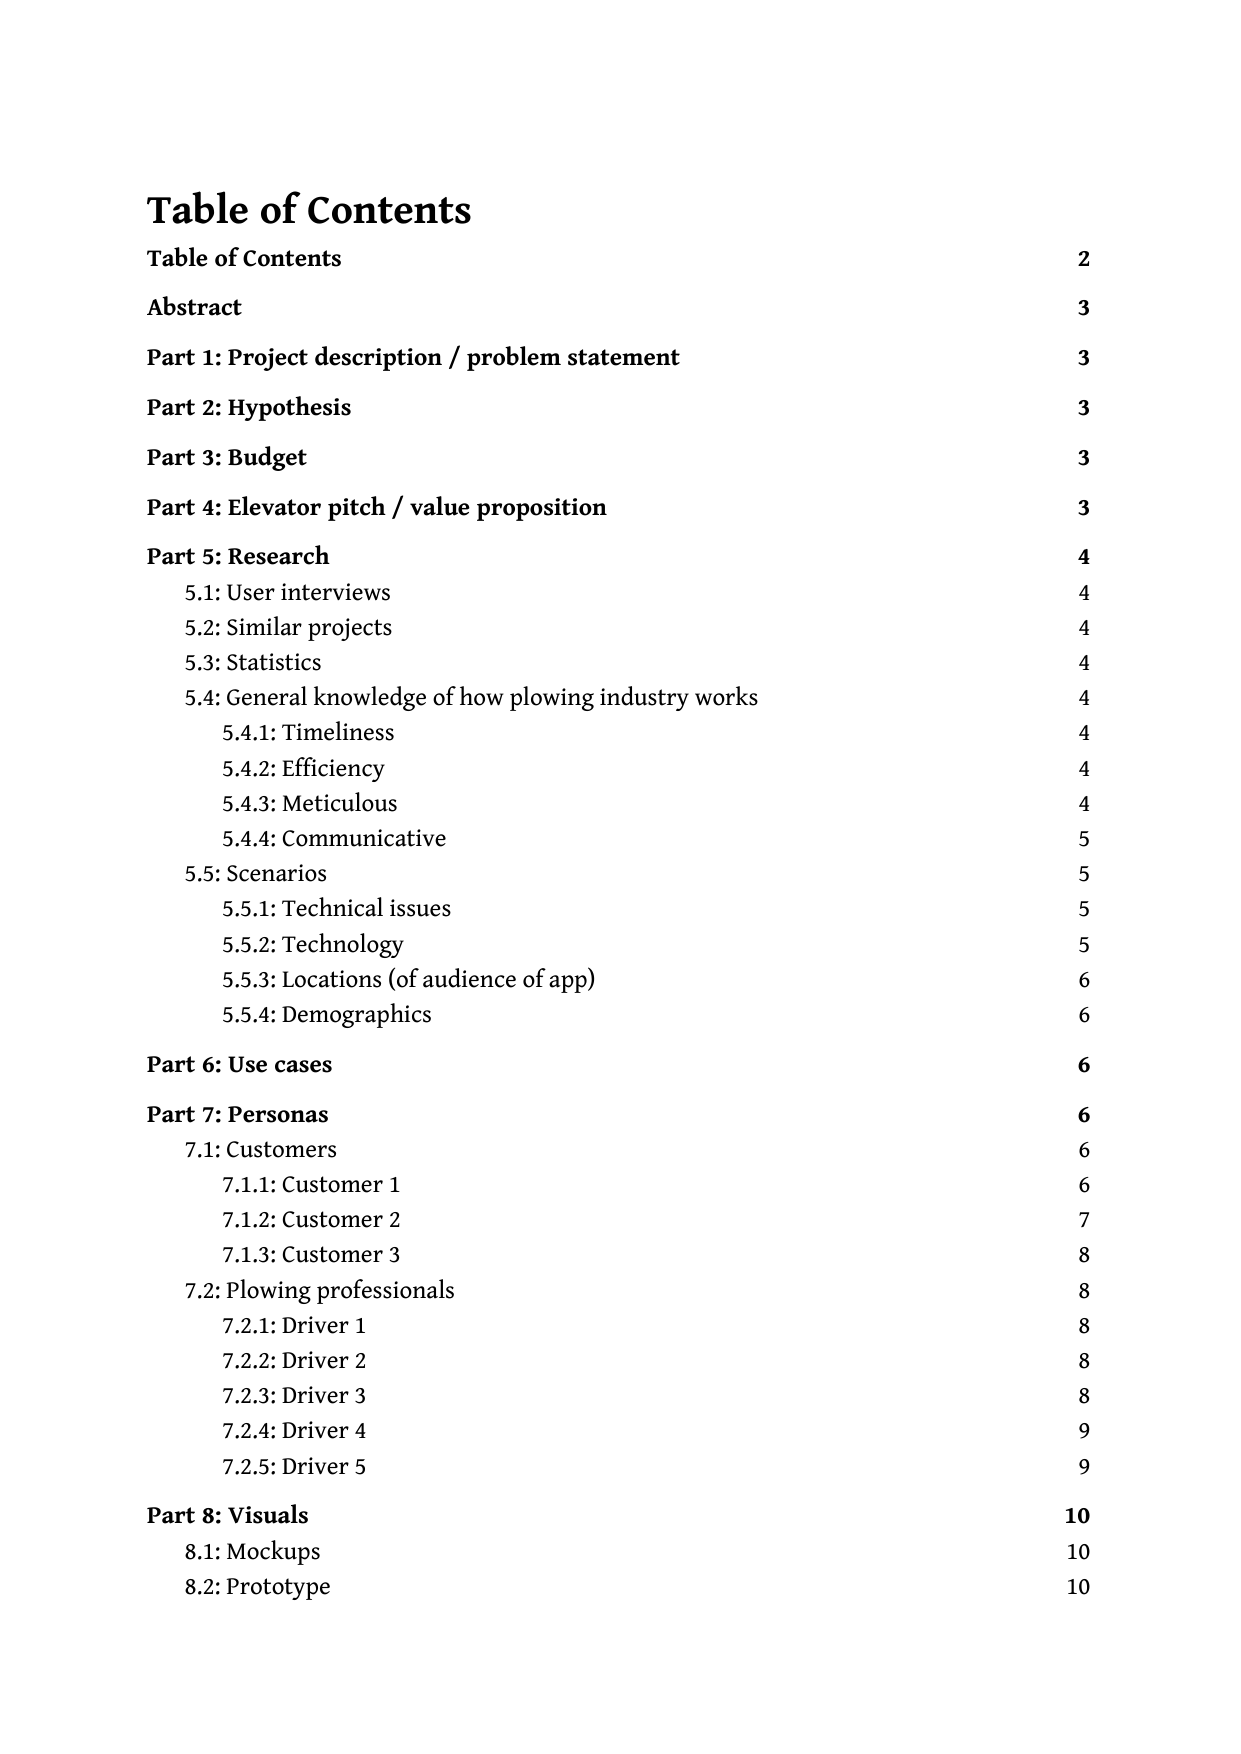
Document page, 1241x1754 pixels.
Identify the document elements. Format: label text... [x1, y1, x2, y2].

text 5.1: User interviews 4 [184, 578, 1090, 607]
text 5.4.4: Communicative 5 [222, 824, 1090, 853]
text 7.2.3: Driver 3 8 [222, 1382, 1090, 1411]
text 5.5.1: Technical issues 5 [222, 895, 1090, 924]
text Part 5: Research 4 [147, 543, 1090, 572]
text 7.1: Customers 6 [184, 1135, 1090, 1164]
text Abstract 3 [147, 294, 1090, 323]
text 8.1: Mockups 10 [184, 1537, 1090, 1566]
text 5.3: Statistics 4 [184, 648, 1090, 677]
text 5.4: General knowledge of how plowing industry works 4 [184, 684, 1090, 713]
text 5.5.4: Demographics 6 [222, 1001, 1090, 1029]
text 7.2.1: Driver 1 8 [222, 1311, 1090, 1340]
text 7.1.2: Customer 2 7 [222, 1206, 1090, 1235]
text Part 2: Hypothesis 3 [147, 393, 1090, 422]
text Part 6: Use cases 6 [147, 1050, 1090, 1079]
text 7.1.1: Customer 1 6 [222, 1171, 1090, 1199]
subtitle Table of Contents [147, 187, 1090, 236]
text Part 8: Visuals 10 [147, 1502, 1090, 1531]
text 5.5: Scenarios 5 [184, 860, 1090, 889]
text 5.2: Similar projects 4 [184, 613, 1090, 642]
text 7.2: Plowing professionals 8 [184, 1276, 1090, 1305]
text Table of Contents 2 [147, 244, 1090, 273]
text 5.5.2: Technology 5 [222, 930, 1090, 959]
text 7.2.2: Driver 2 8 [222, 1347, 1090, 1376]
text Part 4: Elevator pitch / value proposition 3 [147, 493, 1090, 522]
text 5.4.1: Timeliness 4 [222, 719, 1090, 748]
text Part 7: Personas 6 [147, 1100, 1090, 1129]
text 5.5.3: Locations (of audience of app) 6 [222, 965, 1090, 994]
text 7.2.4: Driver 4 9 [222, 1417, 1090, 1446]
text 7.1.3: Customer 3 8 [222, 1241, 1090, 1270]
text 8.2: Prototype 10 [184, 1572, 1090, 1601]
text 5.4.2: Efficiency 4 [222, 754, 1090, 783]
text 5.4.3: Meticulous 4 [222, 789, 1090, 818]
text Part 1: Project description / problem statement 3 [147, 344, 1090, 373]
text 7.2.5: Driver 5 9 [222, 1452, 1090, 1481]
text Part 3: Budget 3 [147, 443, 1090, 472]
